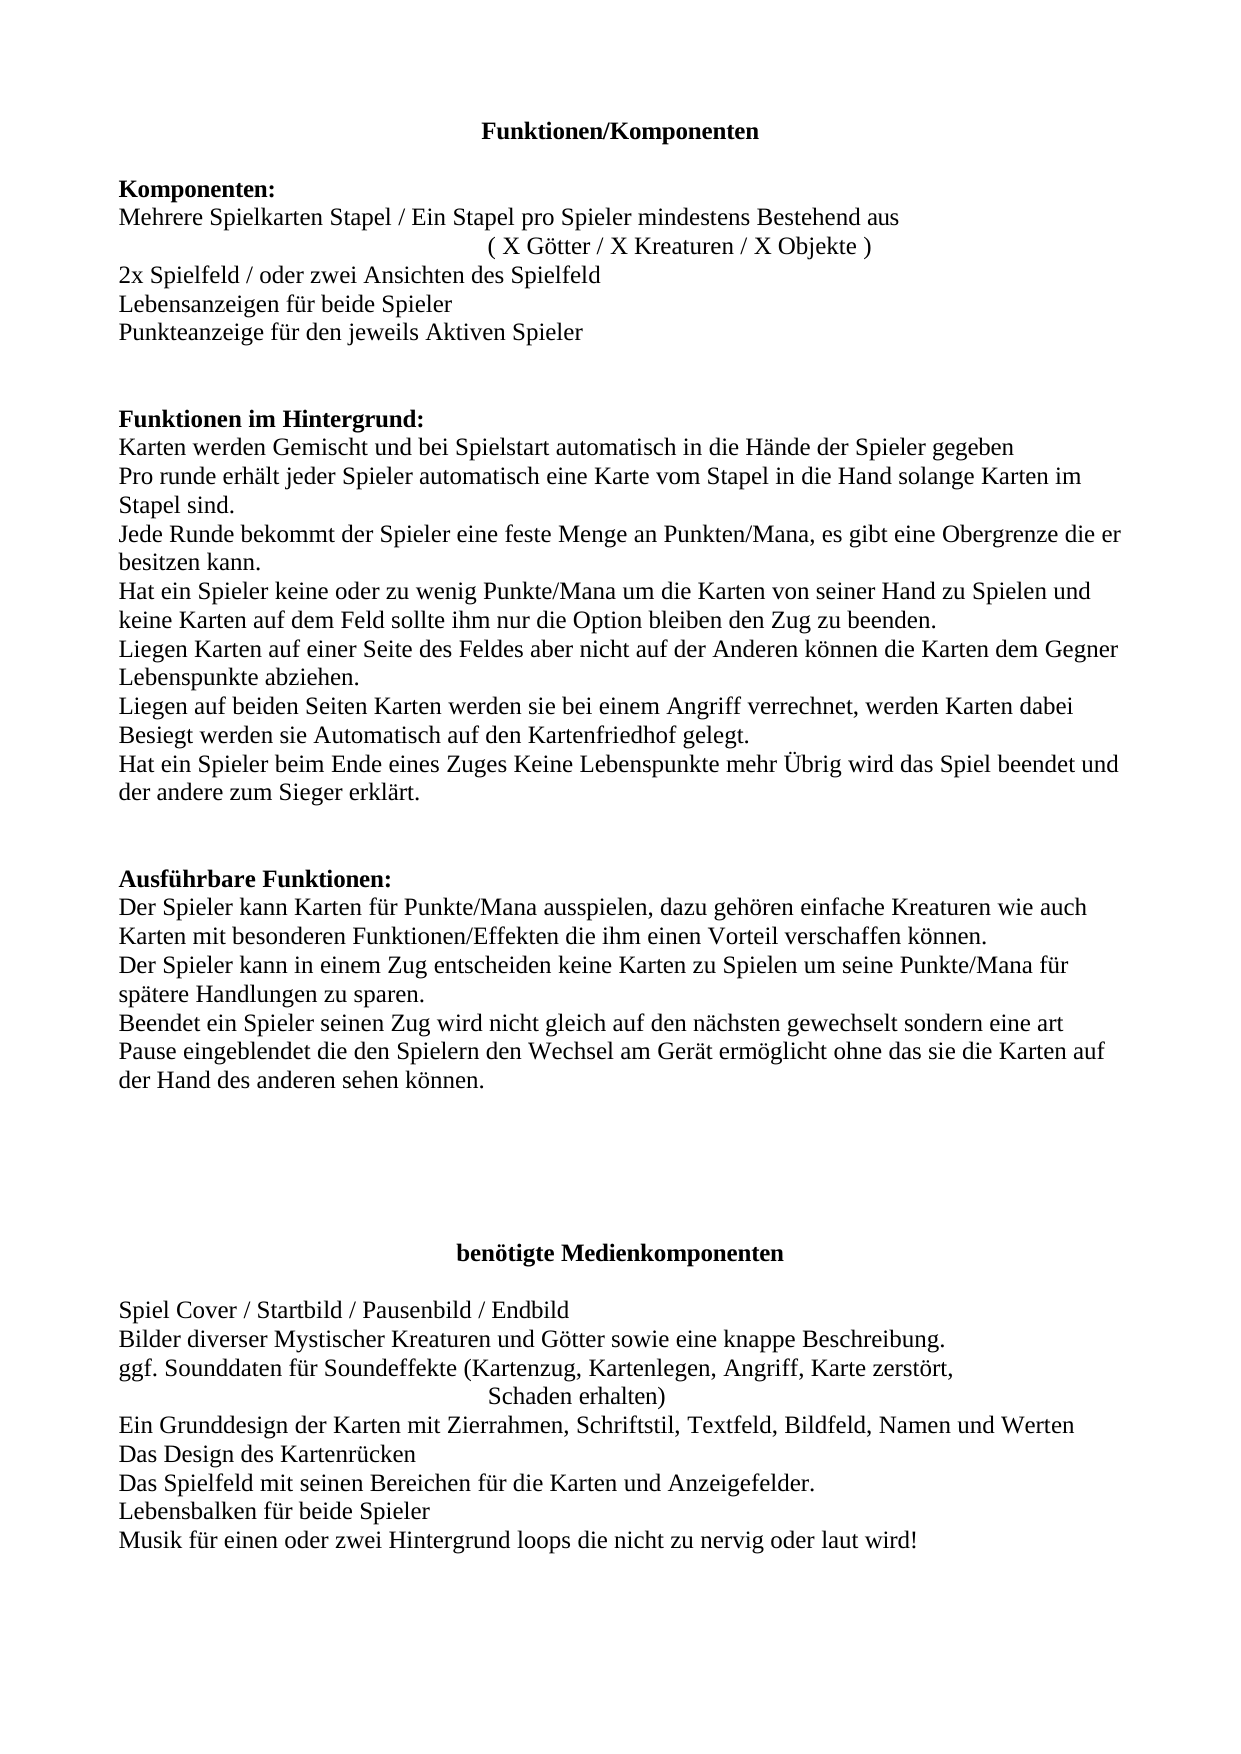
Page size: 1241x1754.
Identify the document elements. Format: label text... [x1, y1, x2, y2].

text Pro runde erhält jeder Spieler automatisch eine Karte vom Stapel in die Hand solange Karten im Stapel sind. [118, 461, 1122, 519]
text Der Spieler kann Karten für Punkte/Mana ausspielen, dazu gehören einfache Kreaturen wie auch Karten mit besonderen Funktionen/Effekten die ihm einen Vorteil verschaffen können. [118, 892, 1122, 950]
text Spiel Cover / Startbild / Pausenbild / Endbild [118, 1295, 1122, 1324]
subtitle Funktionen/Komponenten [118, 116, 1122, 145]
text Jede Runde bekommt der Spieler eine feste Menge an Punkten/Mana, es gibt eine Obergrenze die er besitzen kann. [118, 519, 1122, 576]
text Hat ein Spieler keine oder zu wenig Punkte/Mana um die Karten von seiner Hand zu Spielen und keine Karten auf dem Feld sollte ihm nur die Option bleiben den Zug zu beenden. [118, 576, 1122, 634]
subtitle Funktionen im Hintergrund: [118, 404, 1122, 432]
text Der Spieler kann in einem Zug entscheiden keine Karten zu Spielen um seine Punkte/Mana für spätere Handlungen zu sparen. [118, 950, 1122, 1008]
text Karten werden Gemischt und bei Spielstart automatisch in die Hände der Spieler gegeben [118, 432, 1122, 461]
text Das Spielfeld mit seinen Bereichen für die Karten und Anzeigefelder. Lebensbalken für beide Spieler [118, 1468, 890, 1525]
text Liegen auf beiden Seiten Karten werden sie bei einem Angriff verrechnet, werden Karten dabei Besiegt werden sie Automatisch auf den Kartenfriedhof gelegt. [118, 691, 1122, 749]
text Hat ein Spieler beim Ende eines Zuges Keine Lebenspunkte mehr Übrig wird das Spiel beendet und der andere zum Sieger erklärt. [118, 749, 1122, 806]
text Schaden erhalten) [488, 1381, 1122, 1410]
text Lebensanzeigen für beide Spieler Punkteanzeige für den jeweils Aktiven Spieler [118, 289, 590, 346]
subtitle benötigte Medienkomponenten [118, 1238, 1122, 1266]
text Ein Grunddesign der Karten mit Zierrahmen, Schriftstil, Textfeld, Bildfeld, Namen und Werten Das Design des Kartenrücken [118, 1410, 1101, 1468]
text Liegen Karten auf einer Seite des Feldes aber nicht auf der Anderen können die Karten dem Gegner Lebenspunkte abziehen. [118, 634, 1122, 691]
text Bilder diverser Mystischer Kreaturen und Götter sowie eine knappe Beschreibung. ggf. Sounddaten für Soundeffekte (Kartenzug, Kartenlegen, Angriff, Karte zerstört, [118, 1324, 983, 1381]
text Musik für einen oder zwei Hintergrund loops die nicht zu nervig oder laut wird! [118, 1525, 1122, 1554]
subtitle Ausführbare Funktionen: [118, 864, 1122, 892]
text Mehrere Spielkarten Stapel / Ein Stapel pro Spieler mindestens Bestehend aus [118, 202, 1122, 231]
text Komponenten: [118, 174, 1122, 202]
text Beendet ein Spieler seinen Zug wird nicht gleich auf den nächsten gewechselt sondern eine art Pause eingeblendet die den Spielern den Wechsel am Gerät ermöglicht ohne das sie die Karten auf der Hand des anderen sehen können. [118, 1008, 1117, 1094]
text ( X Götter / X Kreaturen / X Objekte ) 2x Spielfeld / oder zwei Ansichten des Spielfeld [118, 231, 890, 289]
